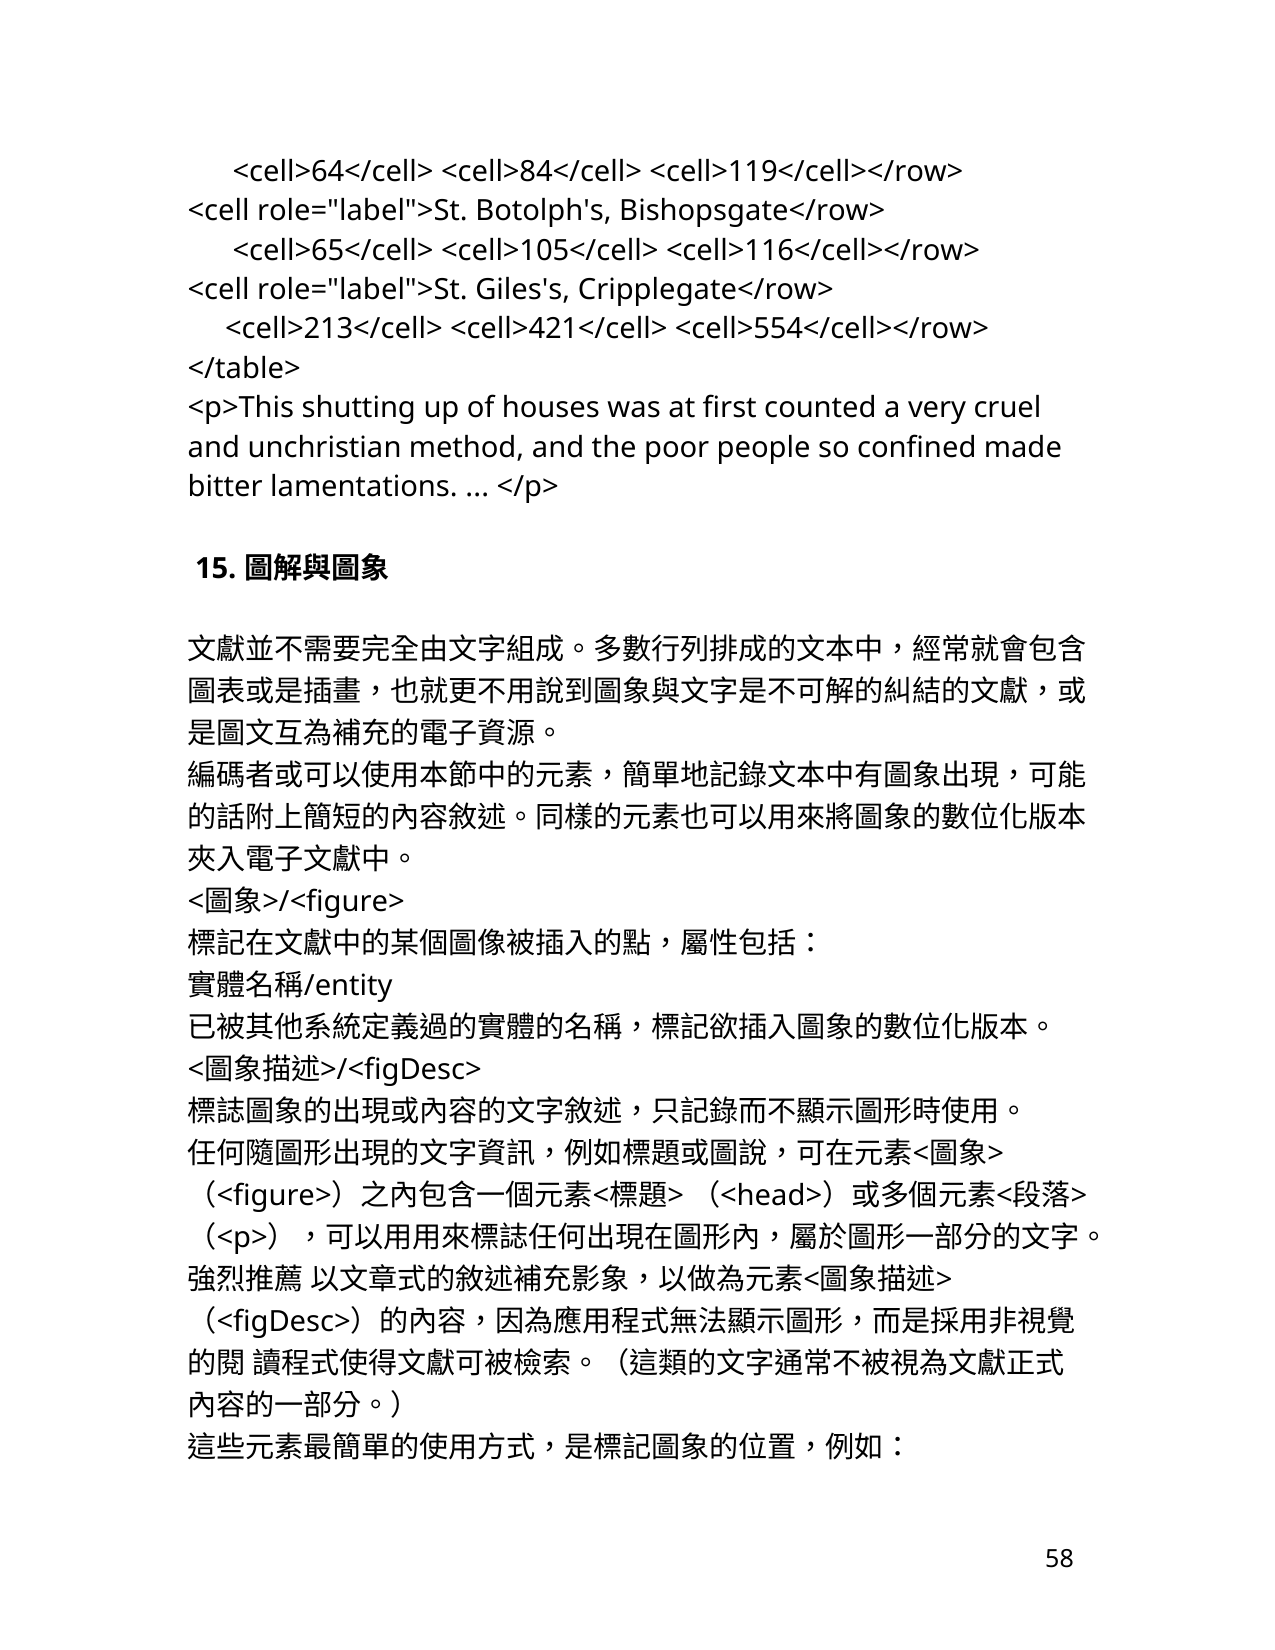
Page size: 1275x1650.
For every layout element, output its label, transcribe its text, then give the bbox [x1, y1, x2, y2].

text and unchristian method, and the poor people so confined made [187, 426, 1087, 466]
text <cell>64</cell> <cell>84</cell> <cell>119</cell></row> [187, 150, 1087, 189]
text 編碼者或可以使用本節中的元素，簡單地記錄文本中有圖象出現，可能的話附上簡短的內容敘述。同樣的元素也可以用來將圖象的數位化版本夾入電子文獻中。 [187, 752, 1087, 878]
text bitter lamentations. ... </p> [187, 466, 1087, 505]
text 這些元素最簡單的使用方式，是標記圖象的位置，例如： [187, 1424, 1087, 1466]
text </table> [187, 347, 1087, 387]
text <cell>213</cell> <cell>421</cell> <cell>554</cell></row> [187, 308, 1087, 347]
text 已被其他系統定義過的實體的名稱，標記欲插入圖象的數位化版本。 [187, 1004, 1087, 1046]
text 文獻並不需要完全由文字組成。多數行列排成的文本中，經常就會包含圖表或是插畫，也就更不用說到圖象與文字是不可解的糾結的文獻，或是圖文互為補充的電子資源。 [187, 626, 1087, 752]
text 15. 圖解與圖象 [187, 545, 1087, 587]
text <cell role="label">St. Botolph's, Bishopsgate</row> [187, 189, 1087, 229]
text <p>This shutting up of houses was at first counted a very cruel [187, 387, 1087, 426]
text <cell>65</cell> <cell>105</cell> <cell>116</cell></row> [187, 229, 1087, 268]
text 標誌圖象的出現或內容的文字敘述，只記錄而不顯示圖形時使用。 [187, 1088, 1087, 1130]
text <圖象>/<figure> [187, 878, 1087, 920]
text 實體名稱/entity [187, 962, 1087, 1004]
text <cell role="label">St. Giles's, Cripplegate</row> [187, 268, 1087, 308]
text 標記在文獻中的某個圖像被插入的點，屬性包括： [187, 920, 1087, 962]
text <圖象描述>/<figDesc> [187, 1046, 1087, 1088]
text 任何隨圖形出現的文字資訊，例如標題或圖說，可在元素<圖象>（<figure>）之內包含一個元素<標題> （<head>）或多個元素<段落>（<p>），可以用用來標誌任何出現在圖形內，屬於圖形一部分的文字。強烈推薦 以文章式的敘述補充影象，以做為元素<圖象描述>（<figDesc>）的內容，因為應用程式無法顯示圖形，而是採用非視覺的閱 讀程式使得文獻可被檢索。（這類的文字通常不被視為文獻正式內容的一部分。） [187, 1130, 1087, 1424]
